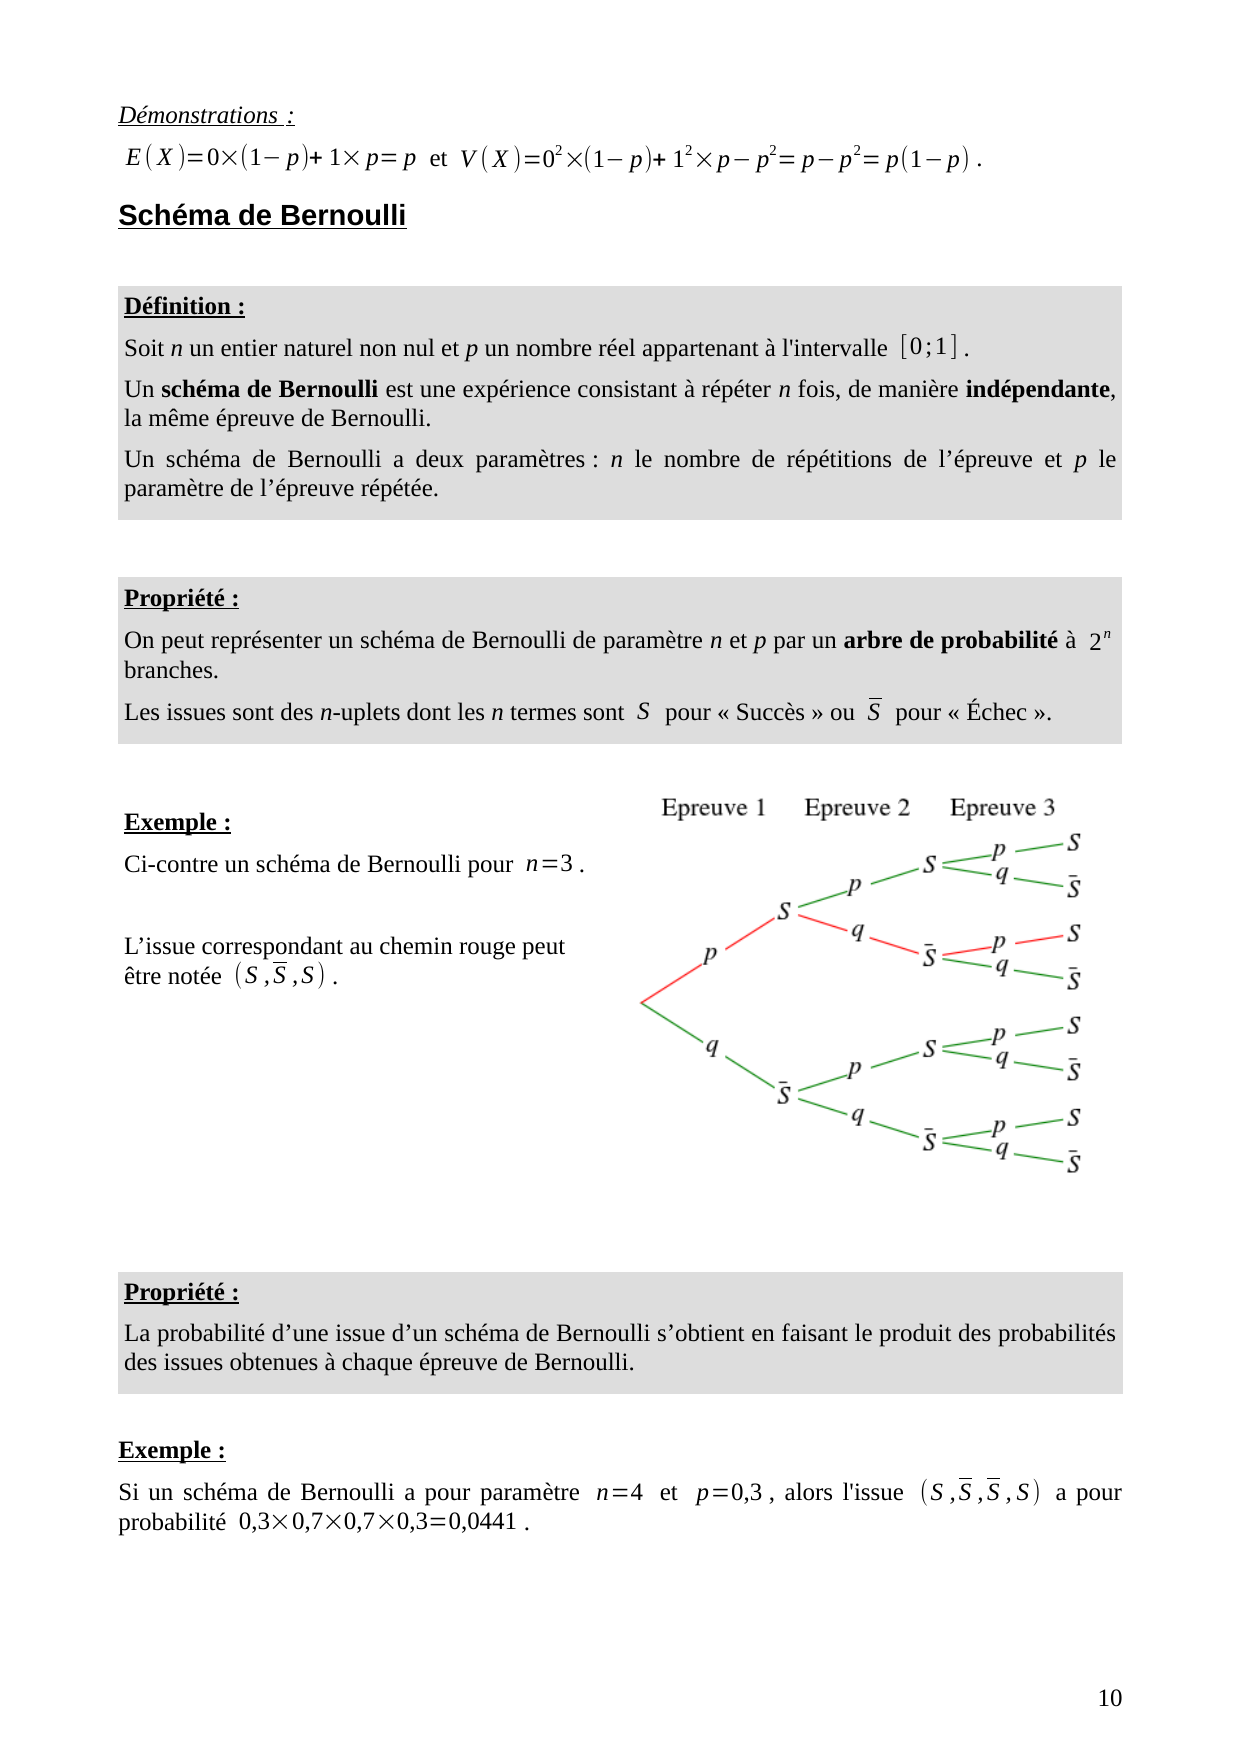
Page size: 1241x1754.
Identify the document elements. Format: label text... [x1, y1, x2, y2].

text Exemple : [118, 1436, 1122, 1464]
table_header [593, 773, 1123, 1230]
subtitle Schéma de Bernoulli [118, 198, 1122, 232]
table_header Exemple : Ci-contre un schéma de Bernoulli pour . L’issue correspondant au chemin rouge peut être notée . [118, 773, 593, 1230]
text Si un schéma de Bernoulli a pour paramètre et , alors l'issue a pour probabilité . [118, 1477, 1122, 1536]
picture [598, 778, 1118, 1196]
text Démonstrations : [118, 100, 1122, 129]
table_header Propriété : On peut représenter un schéma de Bernoulli de paramètre n et p par un arbre de probabilité à branches. Les issues sont des n-uplets dont les n termes sont pour « Succès » ou pour « Échec ». [118, 577, 1122, 744]
table_header Définition : Soit n un entier naturel non nul et p un nombre réel appartenant à l'intervalle . Un schéma de Bernoulli est une expérience consistant à répéter n fois, de manière indépendante, la même épreuve de Bernoulli. Un schéma de Bernoulli a deux paramètres : n le nombre de répétitions de l’épreuve et p le paramètre de l’épreuve répétée. [118, 286, 1122, 520]
text et . [118, 141, 1122, 173]
table_header Propriété : La probabilité d’une issue d’un schéma de Bernoulli s’obtient en faisant le produit des probabilités des issues obtenues à chaque épreuve de Bernoulli. [118, 1272, 1123, 1394]
